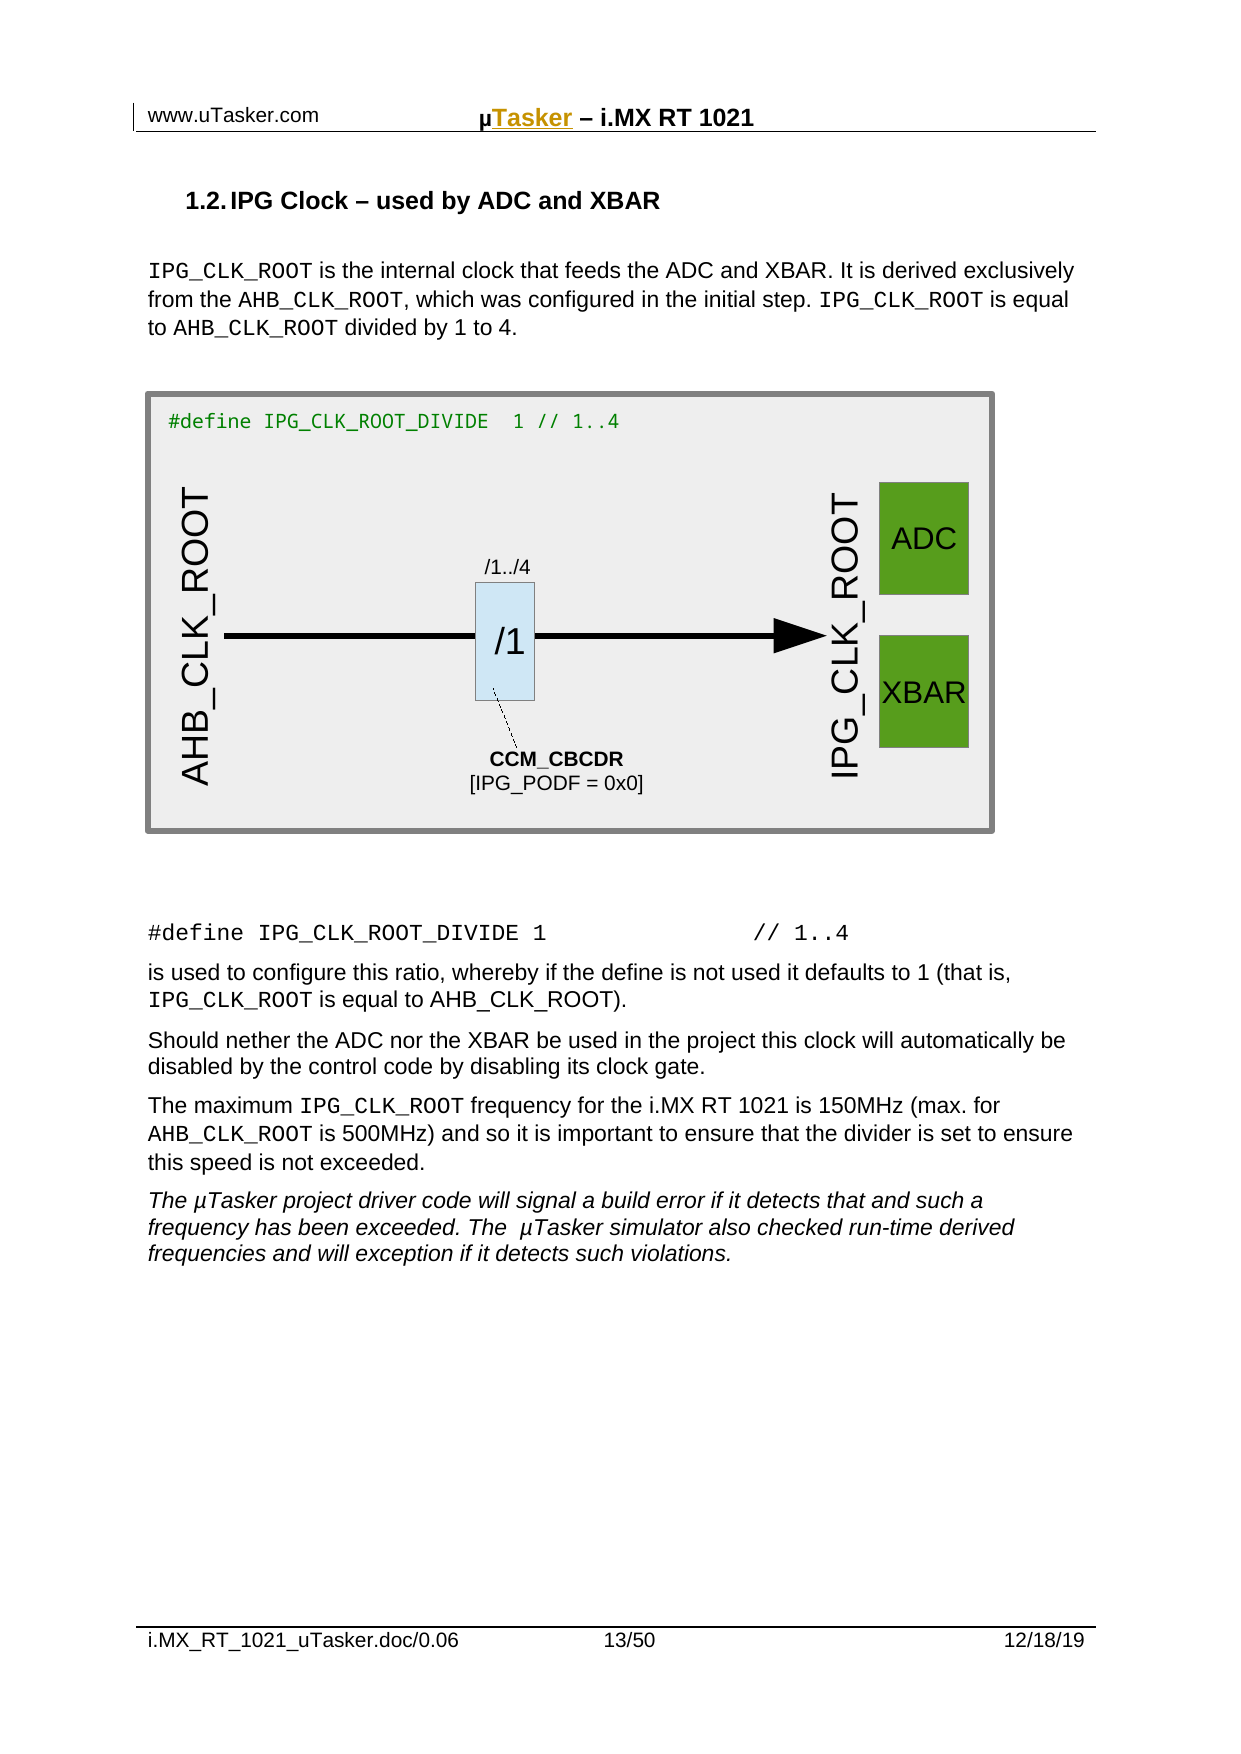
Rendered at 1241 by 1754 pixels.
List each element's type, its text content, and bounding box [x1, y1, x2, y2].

text IPG_CLK_ROOT is the internal clock that feeds the ADC and XBAR. It is derived exclusively from the AHB_CLK_ROOT, which was configured in the initial step. IPG_CLK_ROOT is equal to AHB_CLK_ROOT divided by 1 to 4. [148, 257, 1093, 342]
text Should nether the ADC nor the XBAR be used in the project this clock will automatically be disabled by the control code by disabling its clock gate. [148, 1027, 1093, 1079]
text #define IPG_CLK_ROOT_DIVIDE 1 // 1..4 [148, 921, 1093, 947]
text is used to configure this ratio, whereby if the define is not used it defaults to 1 (that is, IPG_CLK_ROOT is equal to AHB_CLK_ROOT). [148, 959, 1093, 1014]
subtitle IPG Clock – used by ADC and XBAR [185, 186, 1093, 215]
text The µTasker project driver code will signal a build error if it detects that and such a frequency has been exceeded. The µTasker simulator also checked run-time derived frequencies and will exception if it detects such violations. [148, 1187, 1093, 1266]
text The maximum IPG_CLK_ROOT frequency for the i.MX RT 1021 is 150MHz (max. for AHB_CLK_ROOT is 500MHz) and so it is important to ensure that the divider is set to ensure this speed is not exceeded. [148, 1092, 1093, 1175]
